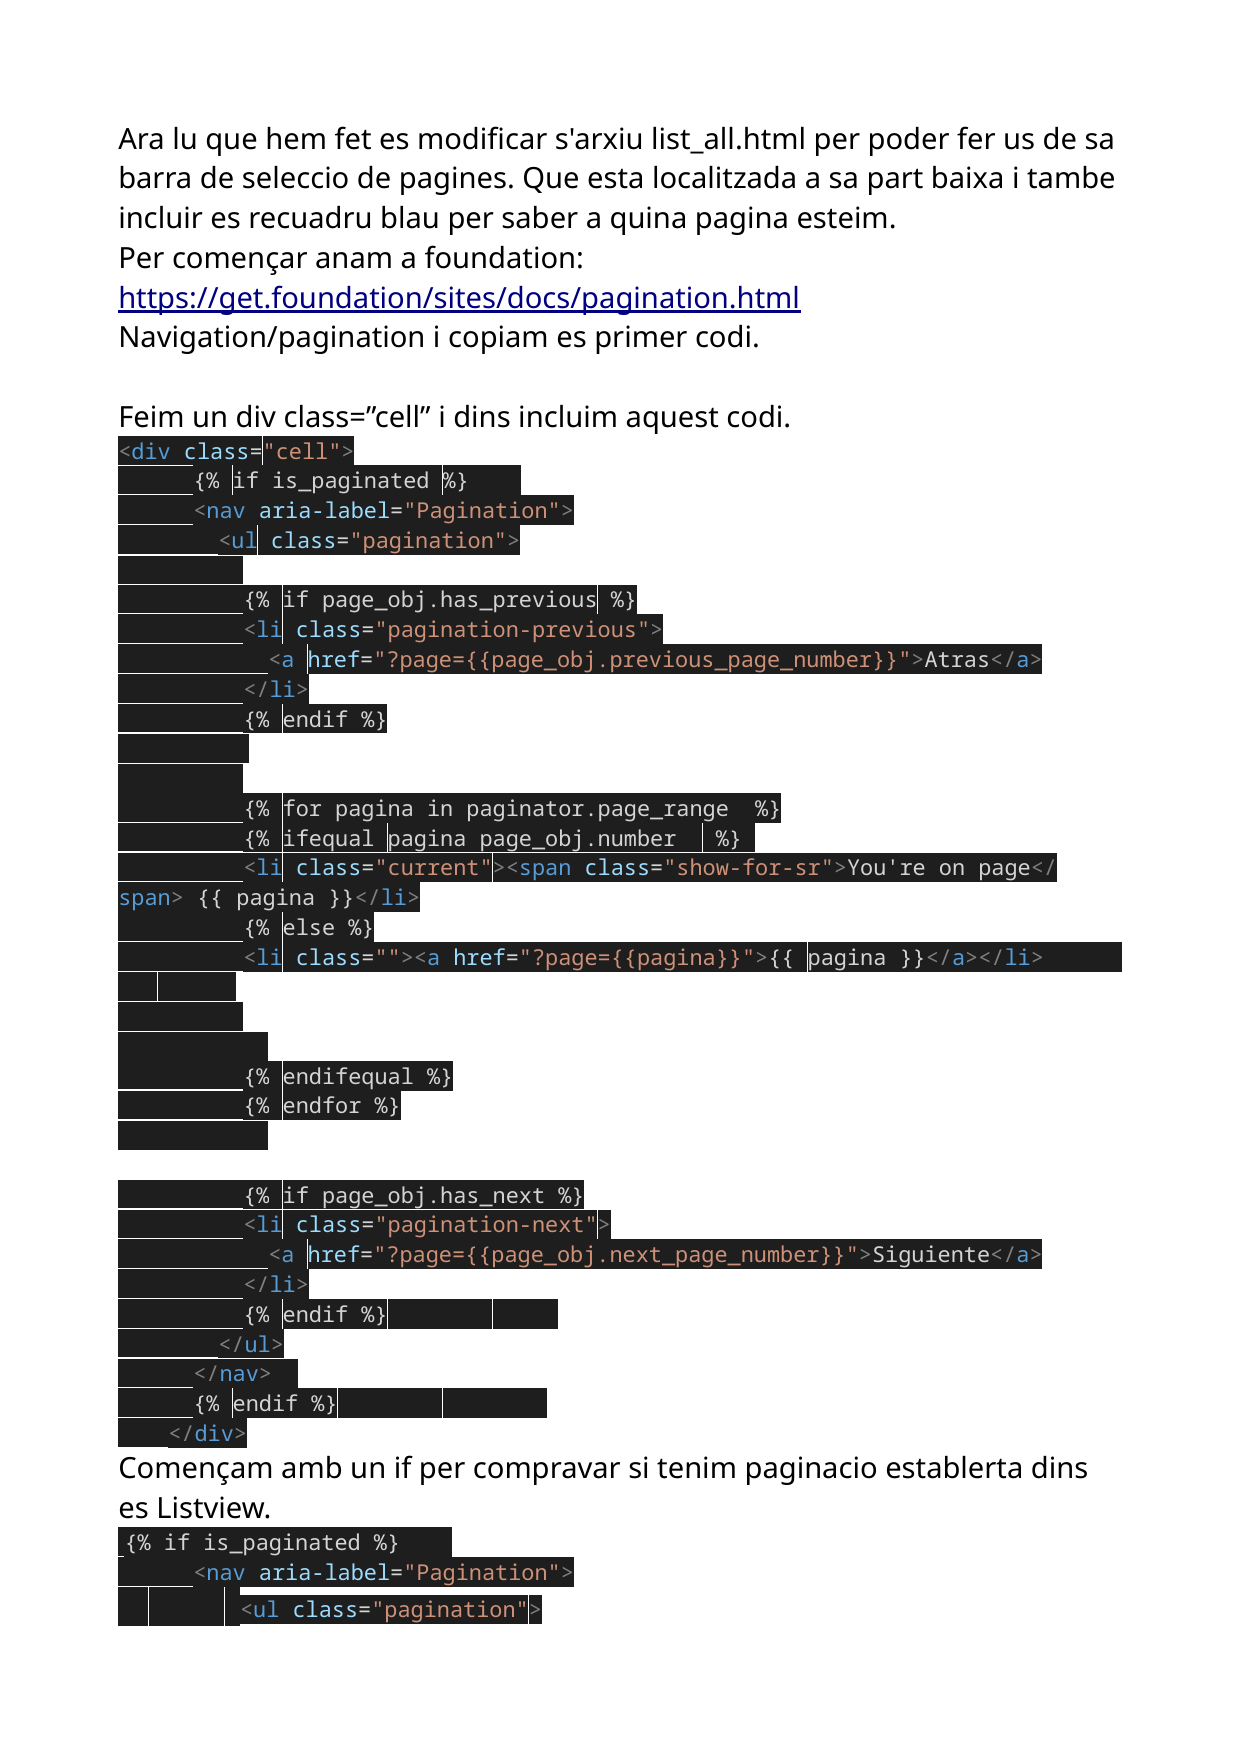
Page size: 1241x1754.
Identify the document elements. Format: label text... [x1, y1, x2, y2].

text <li class="current"><span class="show-for-sr">You're on page</span> {{ pagina }}</li> [118, 852, 1122, 912]
text <a href="?page={{page_obj.next_page_number}}">Siguiente</a> [118, 1239, 1122, 1269]
text </li> [118, 1269, 1122, 1299]
text {% if page_obj.has_next %} [118, 1180, 1122, 1209]
text {% if page_obj.has_previous %} [118, 584, 1122, 614]
text <nav aria-label="Pagination"> [118, 1557, 1122, 1587]
text {% for pagina in paginator.page_range %} [118, 793, 1122, 823]
text <li class=""><a href="?page={{pagina}}">{{ pagina }}</a></li> [118, 942, 1122, 1001]
text <div class="cell"> [118, 436, 1122, 465]
text <nav aria-label="Pagination"> [118, 495, 1122, 525]
text </div> [118, 1418, 1122, 1448]
text <li class="pagination-previous"> [118, 614, 1122, 644]
text {% endifequal %} [118, 1061, 1122, 1091]
text </nav> [118, 1358, 1122, 1388]
text Feim un div class=”cell” i dins incluim aquest codi. [118, 396, 1122, 436]
text <ul class="pagination"> [118, 1587, 1122, 1626]
text {% endif %} [118, 1299, 1122, 1329]
text <li class="pagination-next"> [118, 1209, 1122, 1239]
text {% if is_paginated %} [118, 1527, 1122, 1557]
text {% ifequal pagina page_obj.number %} [118, 823, 1122, 852]
text {% endfor %} [118, 1091, 1122, 1120]
text {% endif %} [118, 704, 1122, 733]
text {% if is_paginated %} [118, 465, 1122, 495]
text Per començar anam a foundation: https://get.foundation/sites/docs/pagination.html [118, 237, 1122, 317]
text Començam amb un if per compravar si tenim paginacio establerta dins es Listview. [118, 1448, 1122, 1527]
text Navigation/pagination i copiam es primer codi. [118, 317, 1122, 356]
text <a href="?page={{page_obj.previous_page_number}}">Atras</a> [118, 644, 1122, 674]
text {% endif %} [118, 1388, 1122, 1418]
text Ara lu que hem fet es modificar s'arxiu list_all.html per poder fer us de sa barra de seleccio de pagines. Que esta localitzada a sa part baixa i tambe incluir es recuadru blau per saber a quina pagina esteim. [118, 118, 1122, 237]
text <ul class="pagination"> [118, 525, 1122, 555]
text </li> [118, 674, 1122, 704]
text {% else %} [118, 912, 1122, 942]
text </ul> [118, 1329, 1122, 1358]
